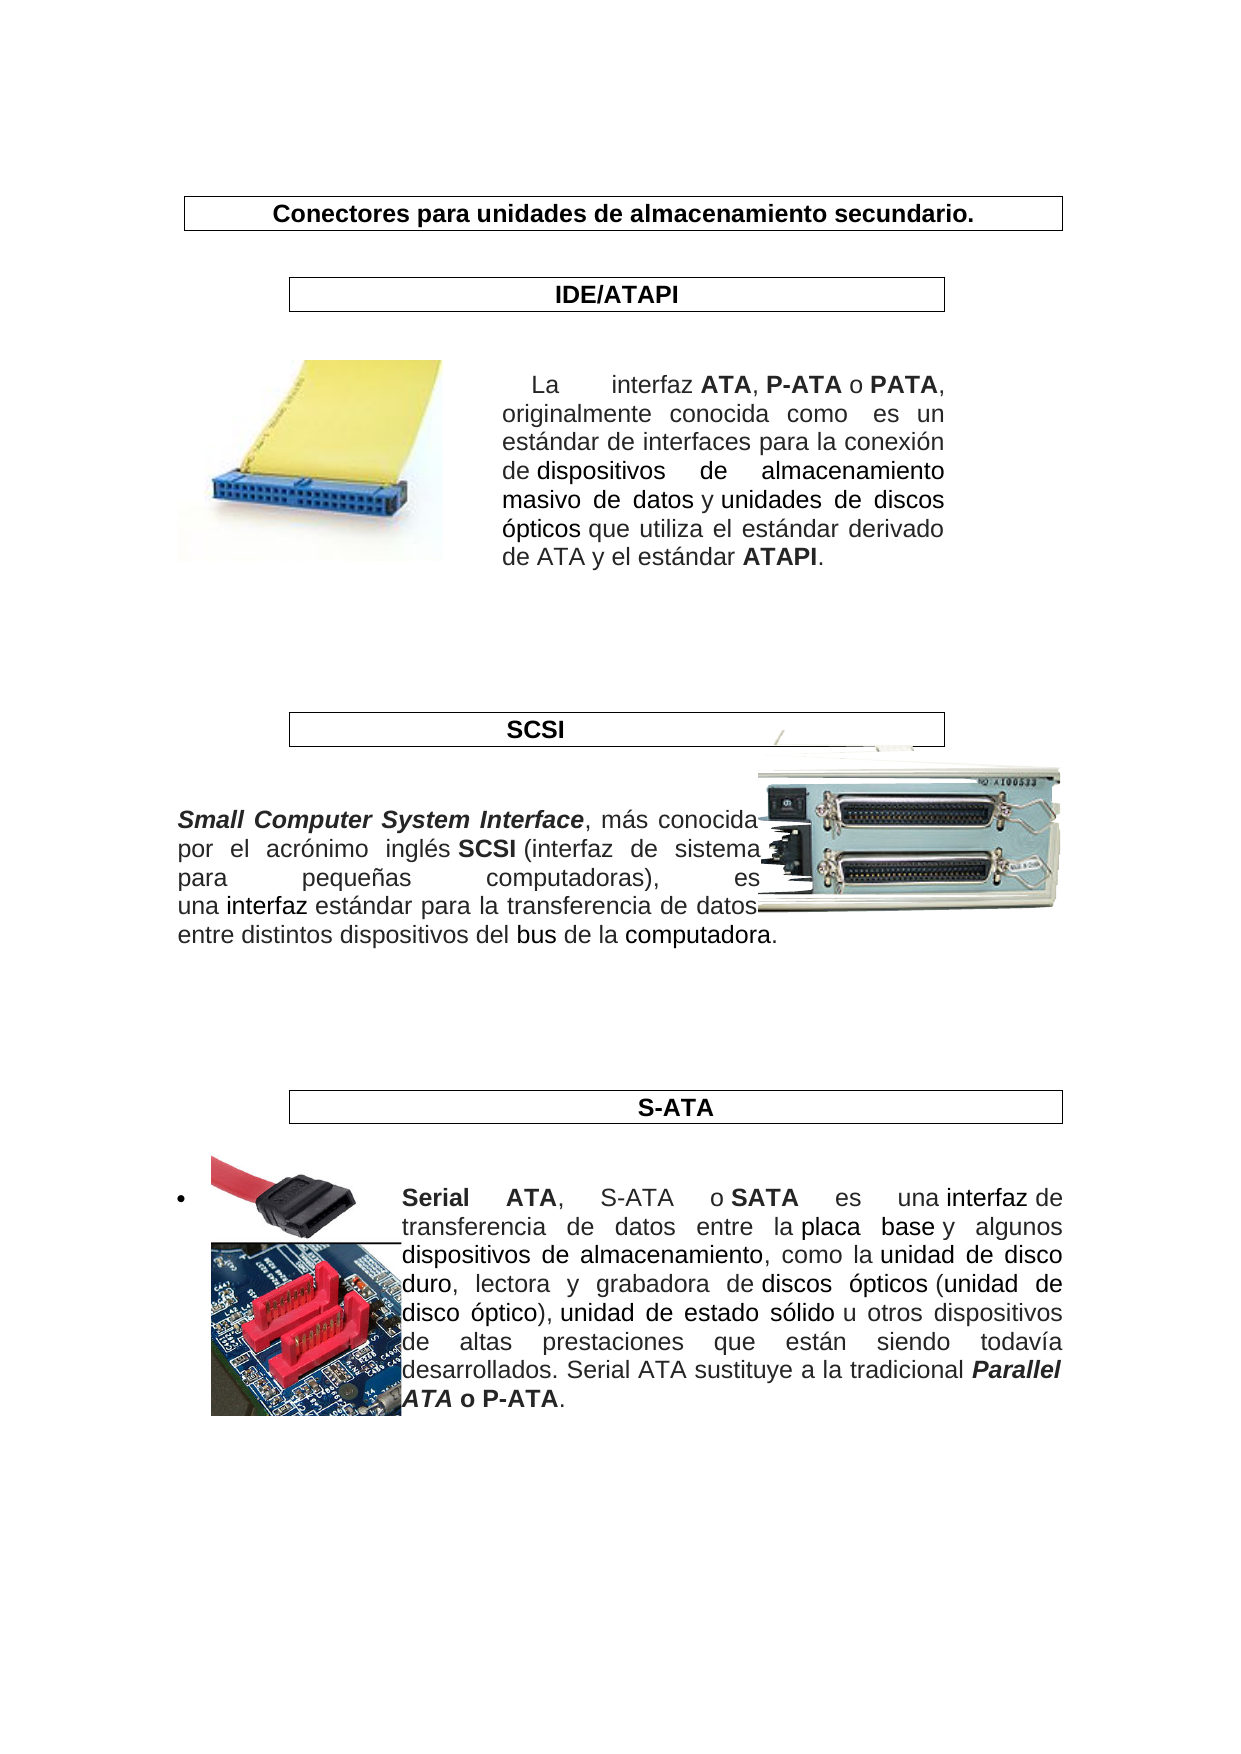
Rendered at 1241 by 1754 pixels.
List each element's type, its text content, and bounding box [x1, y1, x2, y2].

text La interfaz ATA, P-ATA o PATA, originalmente conocida como es un estándar de interfaces para la conexión de dispositivos de almacenamiento masivo de datos y unidades de discos ópticos que utiliza el estándar derivado de ATA y el estándar ATAPI. [236, 370, 945, 571]
list Serial ATA, S-ATA o SATA es una interfaz de transferencia de datos entre la placa base y algunos dispositivos de almacenamiento, como la unidad de disco duro, lectora y grabadora de discos ópticos (unidad de disco óptico), unidad de estado sólido u otros dispositivos de altas prestaciones que están siendo todavía desarrollados. Serial ATA sustituye a la tradicional Parallel ATA o P-ATA. [177, 1183, 211, 1413]
text SCSI [290, 713, 944, 746]
text IDE/ATAPI [290, 278, 944, 311]
text Small Computer System Interface, más conocida por el acrónimo inglés SCSI (interfaz de sistema para pequeñas computadoras), es una interfaz estándar para la transferencia de datos entre distintos dispositivos del bus de la computadora. [177, 805, 945, 949]
text Conectores para unidades de almacenamiento secundario. [185, 197, 1062, 230]
list Serial ATA, S-ATA o SATA es una interfaz de transferencia de datos entre la placa base y algunos dispositivos de almacenamiento, como la unidad de disco duro, lectora y grabadora de discos ópticos (unidad de disco óptico), unidad de estado sólido u otros dispositivos de altas prestaciones que están siendo todavía desarrollados. Serial ATA sustituye a la tradicional Parallel ATA o P-ATA. [402, 1183, 1063, 1413]
text S-ATA [290, 1091, 1062, 1123]
